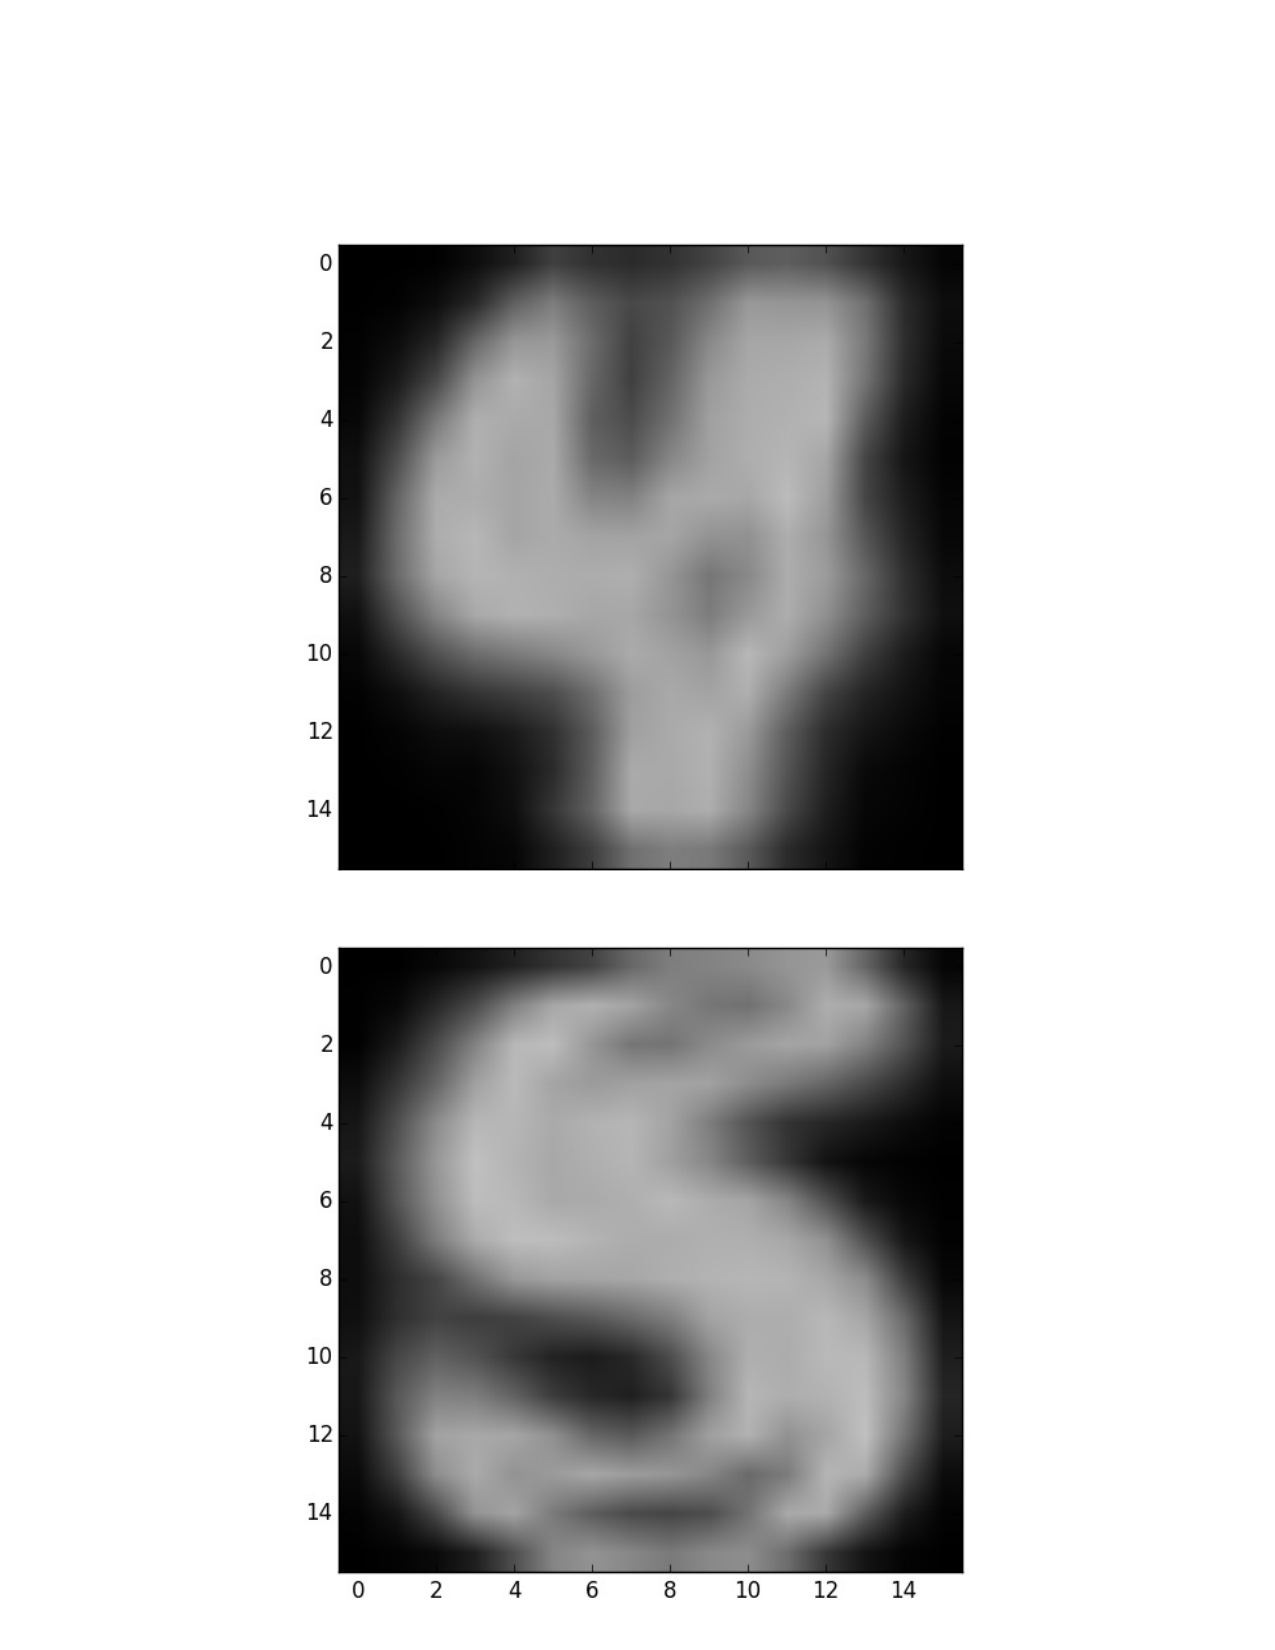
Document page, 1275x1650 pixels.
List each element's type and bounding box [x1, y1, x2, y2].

picture [118, 167, 1157, 1650]
